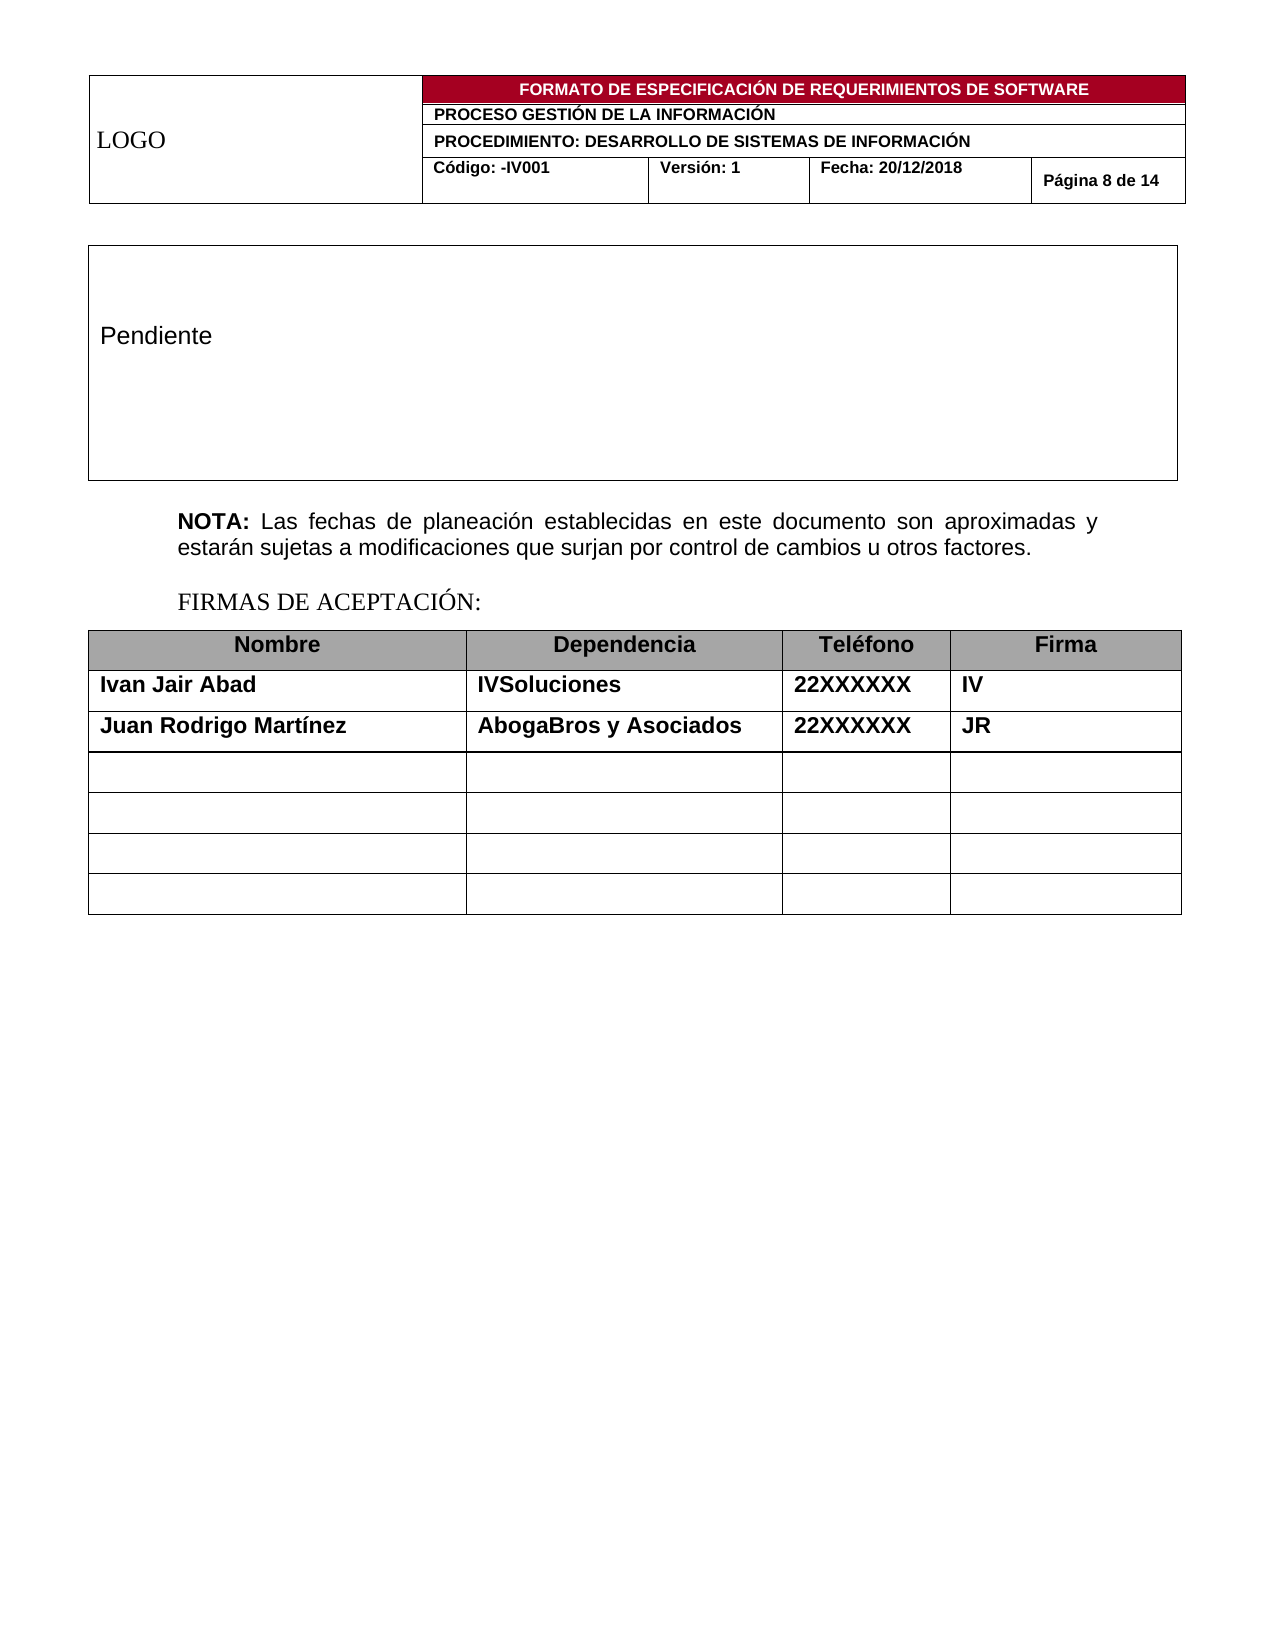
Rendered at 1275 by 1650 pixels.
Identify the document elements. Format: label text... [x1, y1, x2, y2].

text NOTA: Las fechas de planeación establecidas en este documento son aproximadas y estarán sujetas a modificaciones que surjan por control de cambios u otros factores. [177, 508, 1098, 560]
table_cell [951, 753, 1181, 792]
table_cell [951, 793, 1181, 832]
table_cell [783, 834, 950, 873]
table_cell [89, 753, 466, 792]
table_header Teléfono [783, 631, 950, 670]
table_cell Pendiente [89, 246, 1177, 480]
table_cell [467, 793, 782, 832]
table_cell IV [951, 671, 1181, 711]
table_cell [89, 793, 466, 832]
table_cell [89, 874, 466, 913]
table_header Dependencia [467, 631, 782, 670]
table_cell [467, 753, 782, 792]
table_cell [951, 834, 1181, 873]
table_cell IVSoluciones [467, 671, 782, 711]
table_cell 22XXXXXX [783, 712, 950, 751]
table_cell JR [951, 712, 1181, 751]
table_cell Juan Rodrigo Martínez [89, 712, 466, 751]
table_cell [783, 793, 950, 832]
table_cell [783, 874, 950, 913]
table_cell 22XXXXXX [783, 671, 950, 711]
table_cell [783, 753, 950, 792]
table_cell [467, 834, 782, 873]
table_cell Ivan Jair Abad [89, 671, 466, 711]
text FIRMAS DE ACEPTACIÓN: [177, 587, 1098, 615]
table_cell AbogaBros y Asociados [467, 712, 782, 751]
table_header Firma [951, 631, 1181, 670]
table_cell [89, 834, 466, 873]
table_cell [467, 874, 782, 913]
table_cell [951, 874, 1181, 913]
table_header Nombre [89, 631, 466, 670]
